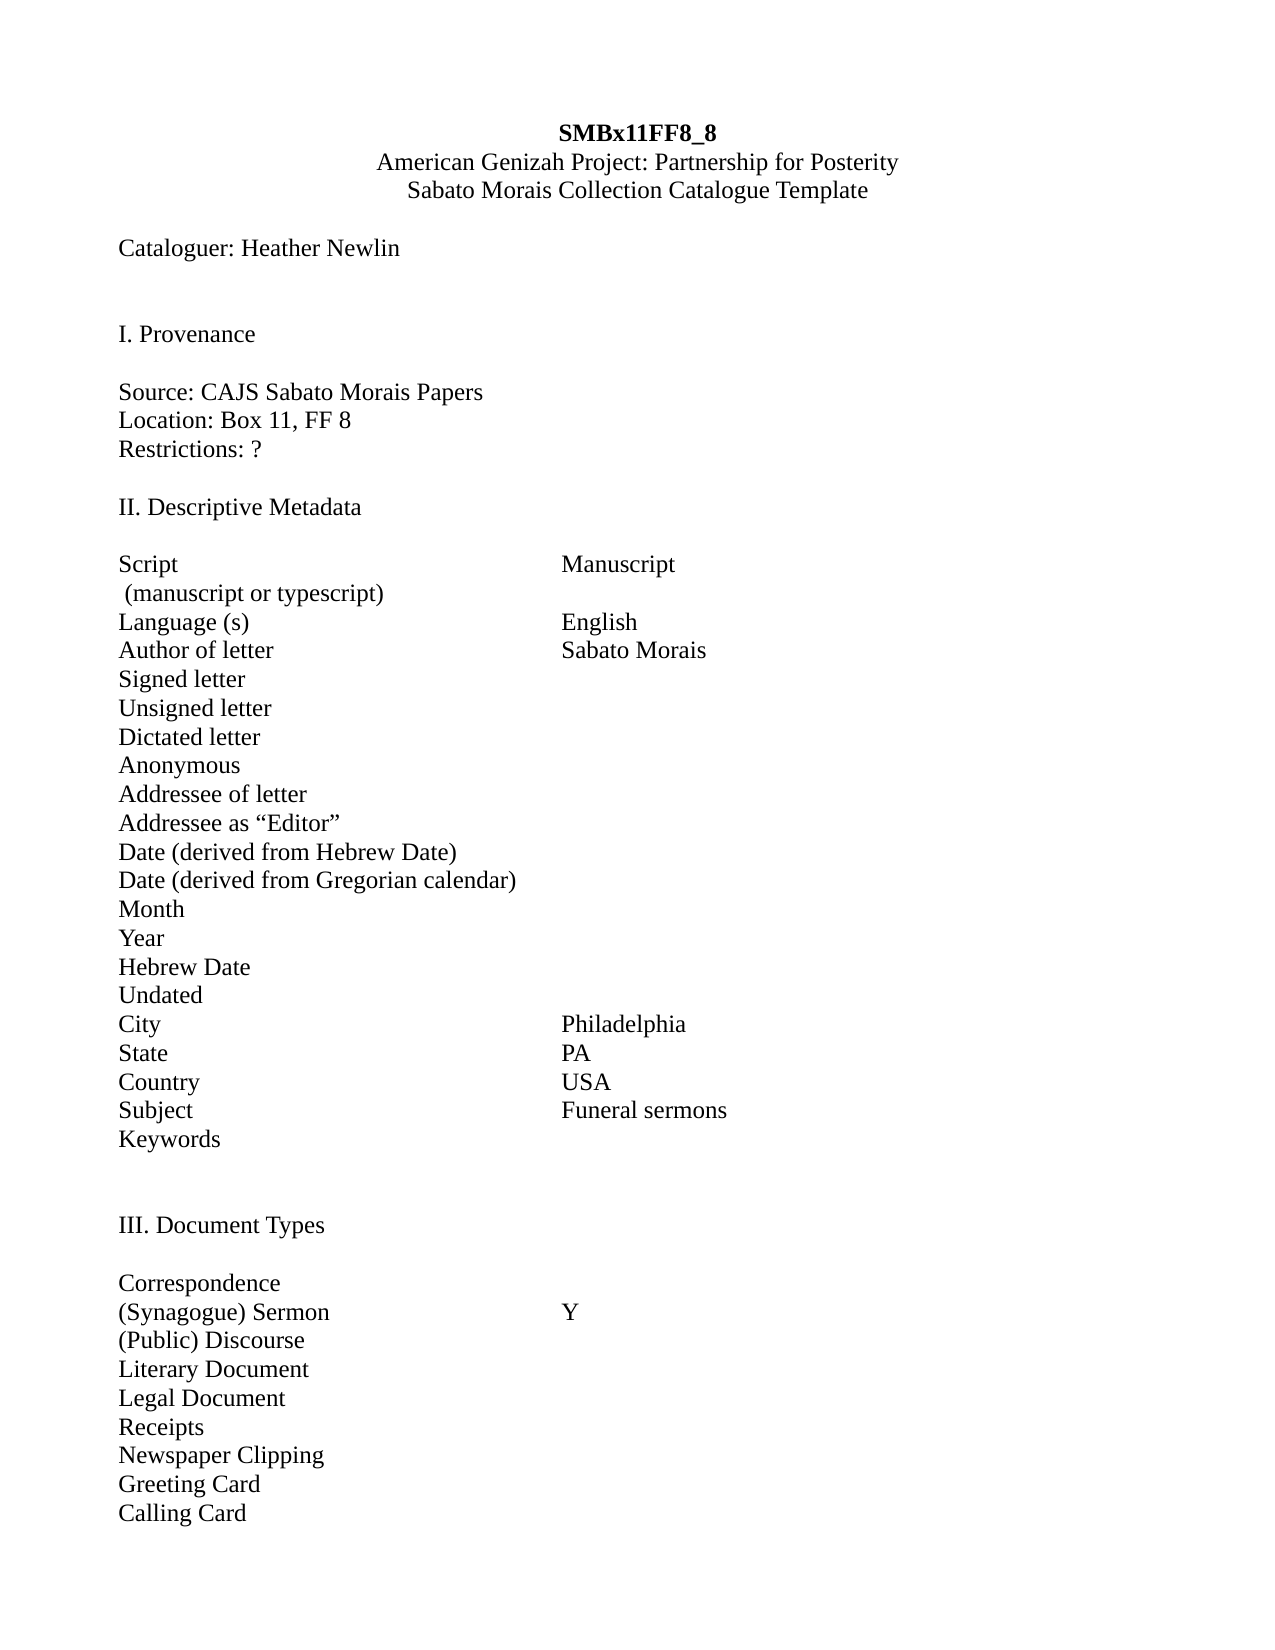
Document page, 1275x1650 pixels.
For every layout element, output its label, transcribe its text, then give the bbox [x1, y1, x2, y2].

text Newspaper Clipping [118, 1441, 1157, 1469]
text State PA [118, 1038, 1157, 1067]
text Signed letter [118, 664, 1157, 693]
text Date (derived from Gregorian calendar) [118, 866, 1157, 894]
text (manuscript or typescript) [118, 578, 1157, 607]
text Source: CAJS Sabato Morais Papers [118, 377, 1157, 406]
text American Genizah Project: Partnership for Posterity [118, 147, 1157, 176]
text Undated [118, 981, 1157, 1009]
text Addressee of letter [118, 779, 1157, 808]
text Cataloguer: Heather Newlin [118, 233, 1157, 262]
text Language (s) English [118, 607, 1157, 636]
text Correspondence [118, 1268, 1157, 1297]
text Legal Document [118, 1383, 1157, 1412]
text Receipts [118, 1412, 1157, 1441]
text Dictated letter [118, 722, 1157, 751]
text II. Descriptive Metadata [118, 492, 1157, 521]
text Unsigned letter [118, 693, 1157, 722]
text Date (derived from Hebrew Date) [118, 837, 1157, 866]
text (Synagogue) Sermon Y [118, 1297, 1157, 1326]
text Country USA [118, 1067, 1157, 1096]
text Calling Card [118, 1498, 1157, 1527]
text Year [118, 923, 1157, 952]
text Sabato Morais Collection Catalogue Template [118, 176, 1157, 204]
text Author of letter Sabato Morais [118, 636, 1157, 664]
text Greeting Card [118, 1469, 1157, 1498]
text Subject Funeral sermons [118, 1096, 1157, 1124]
text (Public) Discourse [118, 1326, 1157, 1354]
text Literary Document [118, 1354, 1157, 1383]
text Hebrew Date [118, 952, 1157, 981]
text City Philadelphia [118, 1009, 1157, 1038]
text Addressee as “Editor” [118, 808, 1157, 837]
text I. Provenance [118, 319, 1157, 348]
text Keywords [118, 1124, 1157, 1153]
text SMBx11FF8_8 [118, 118, 1157, 147]
text Restrictions: ? [118, 434, 1157, 463]
text Script Manuscript [118, 549, 1157, 578]
text Month [118, 894, 1157, 923]
text III. Document Types [118, 1211, 1157, 1239]
text Anonymous [118, 751, 1157, 779]
text Location: Box 11, FF 8 [118, 406, 1157, 434]
